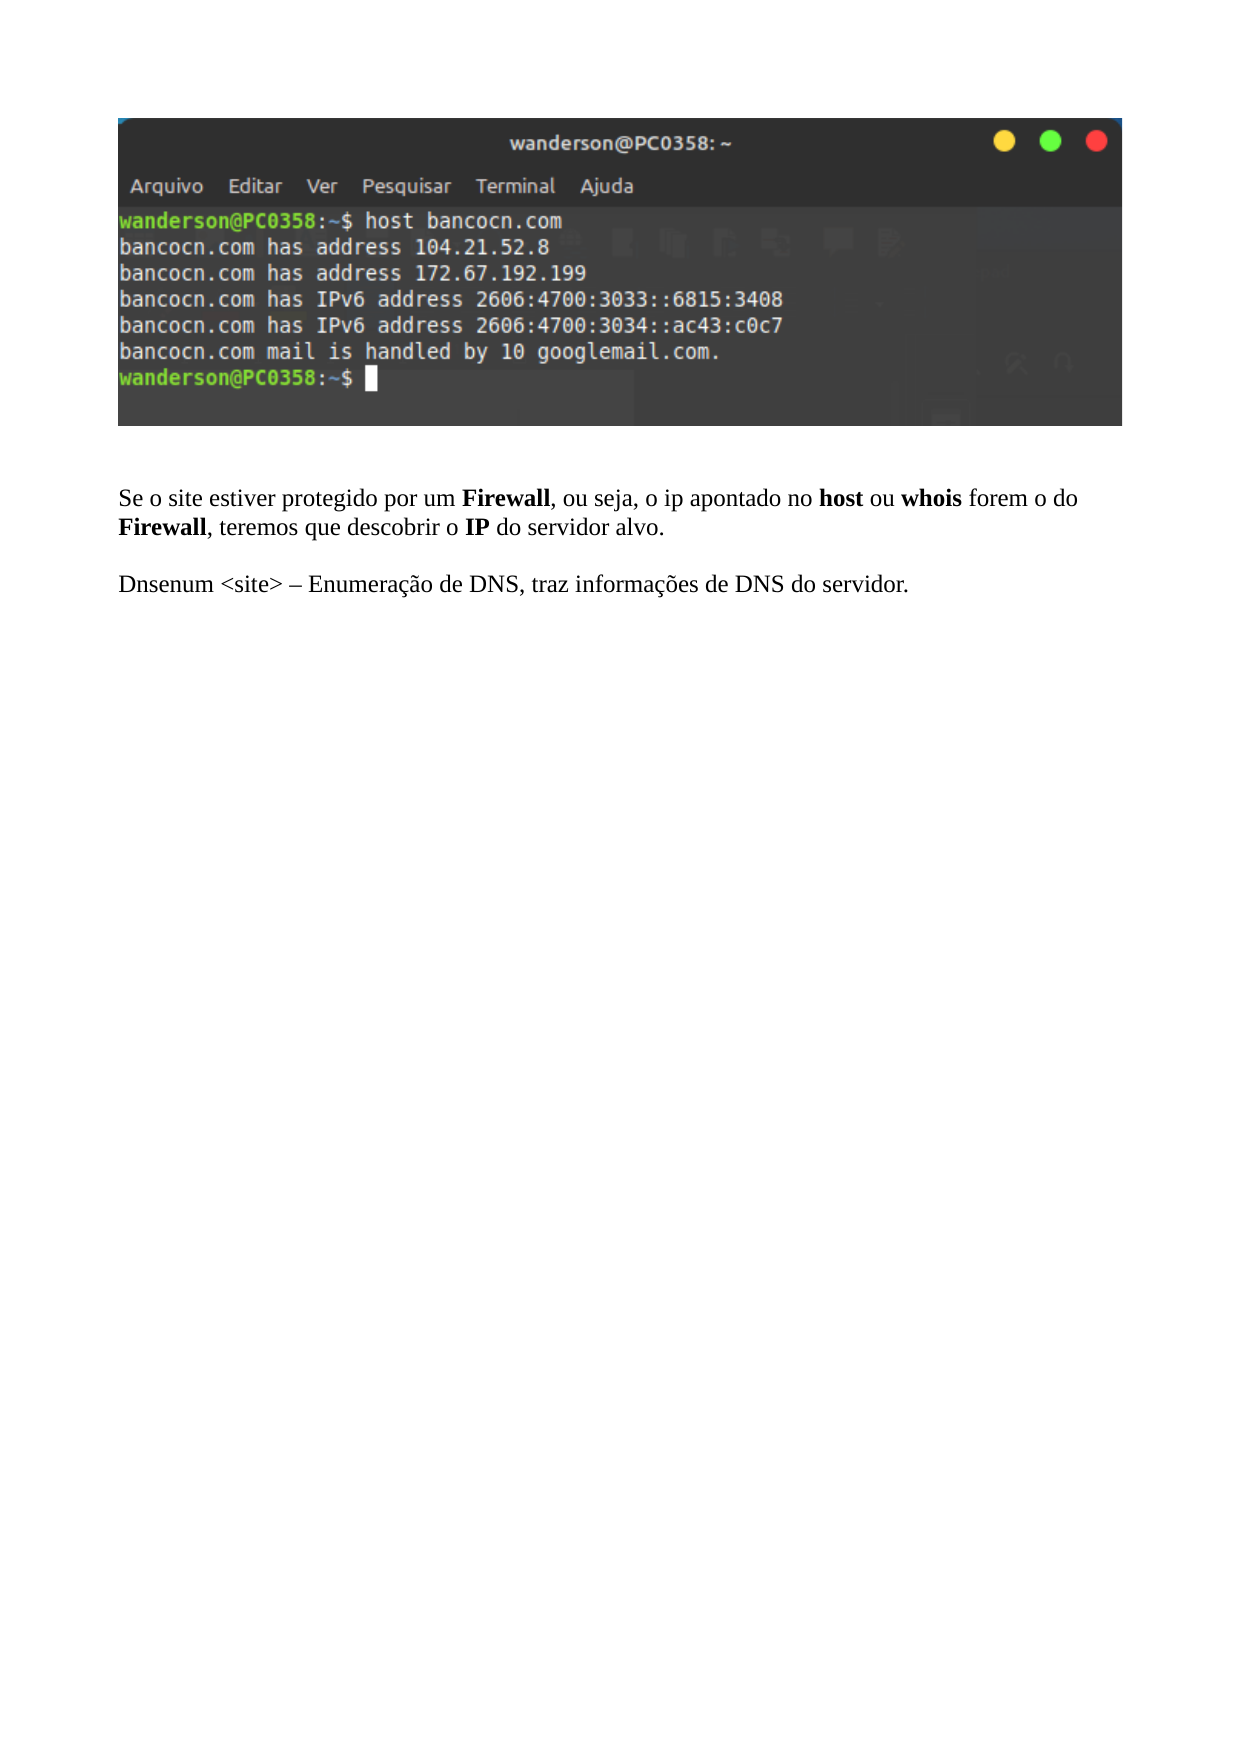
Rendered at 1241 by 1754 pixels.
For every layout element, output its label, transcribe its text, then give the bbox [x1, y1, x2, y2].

text Se o site estiver protegido por um Firewall, ou seja, o ip apontado no host ou whois forem o do Firewall, teremos que descobrir o IP do servidor alvo. [118, 483, 1122, 541]
text Dnsenum <site> – Enumeração de DNS, traz informações de DNS do servidor. [118, 569, 1122, 598]
picture [118, 118, 1123, 426]
